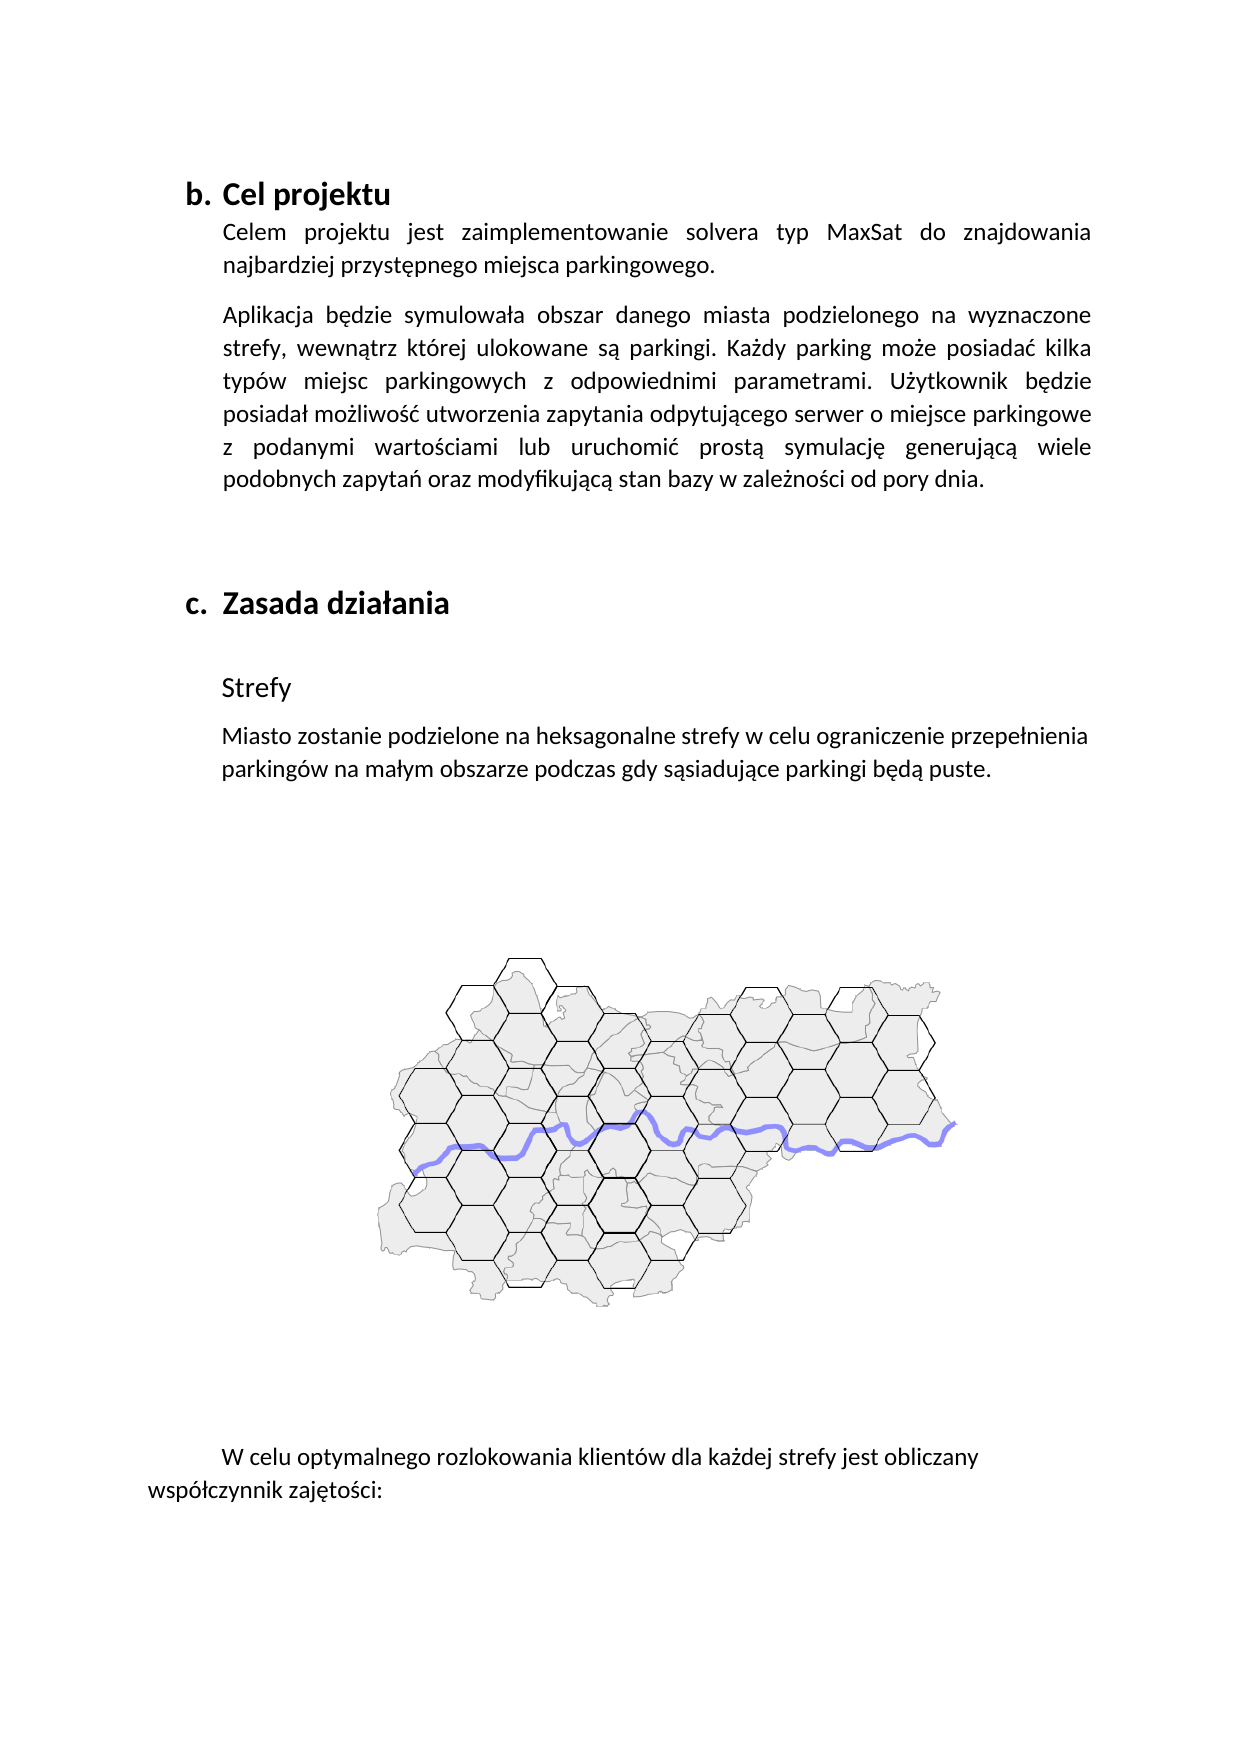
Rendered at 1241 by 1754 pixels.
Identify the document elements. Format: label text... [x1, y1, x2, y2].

text Strefy [148, 669, 1093, 704]
text Miasto zostanie podzielone na heksagonalne strefy w celu ograniczenie przepełnienia parkingów na małym obszarze podczas gdy sąsiadujące parkingi będą puste. [221, 720, 1093, 783]
subtitle Zasada działania [185, 582, 1093, 623]
picture [302, 840, 1044, 1397]
list Celem projektu jest zaimplementowanie solvera typ MaxSat do znajdowania najbardziej przystępnego miejsca parkingowego. [223, 217, 1093, 280]
subtitle Cel projektu [185, 173, 1093, 213]
text W celu optymalnego rozlokowania klientów dla każdej strefy jest obliczany współczynnik zajętości: [148, 1441, 1093, 1504]
list Aplikacja będzie symulowała obszar danego miasta podzielonego na wyznaczone strefy, wewnątrz której ulokowane są parkingi. Każdy parking może posiadać kilka typów miejsc parkingowych z odpowiednimi parametrami. Użytkownik będzie posiadał możliwość utworzenia zapytania odpytującego serwer o miejsce parkingowe z podanymi wartościami lub uruchomić prostą symulację generującą wiele podobnych zapytań oraz modyfikującą stan bazy w zależności od pory dnia. [223, 299, 1093, 494]
